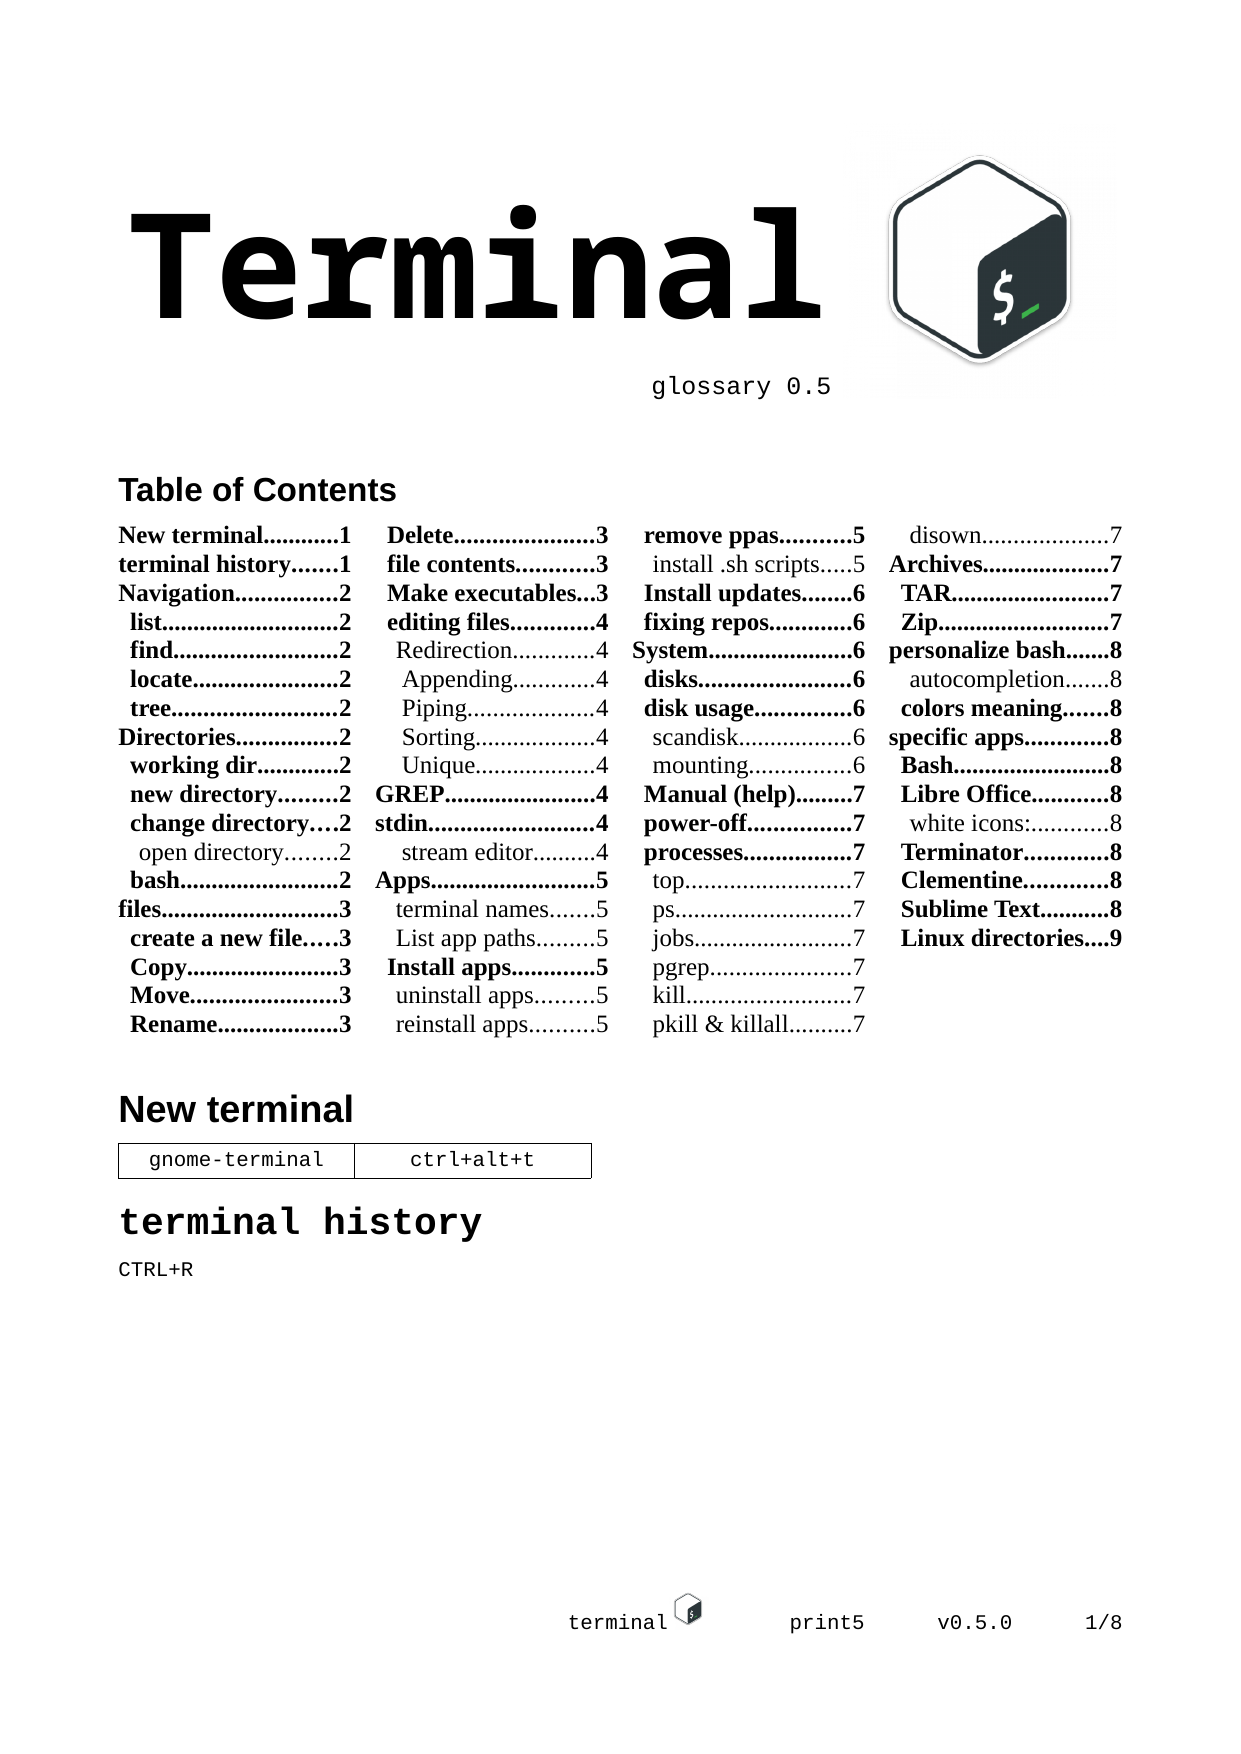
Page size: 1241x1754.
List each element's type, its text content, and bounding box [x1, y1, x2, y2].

text remove ppas 5 [644, 521, 865, 549]
text Rename 3 [130, 1009, 351, 1038]
text white icons: 8 [909, 808, 1122, 837]
text Clementine 8 [901, 866, 1122, 894]
text Redirection 4 [396, 636, 608, 664]
text disk usage 6 [644, 693, 865, 722]
text locate 2 [130, 664, 351, 693]
table_header gnome-terminal [119, 1144, 354, 1178]
text uninstall apps 5 [396, 981, 608, 1009]
text stdin 4 [375, 808, 608, 837]
text kill 7 [652, 981, 865, 1009]
text Appending 4 [402, 664, 608, 693]
text Install apps 5 [387, 952, 608, 981]
text working dir 2 [130, 751, 351, 779]
text change directory 2 [130, 808, 351, 837]
text install .sh scripts 5 [652, 549, 865, 578]
text fixing repos 6 [644, 607, 865, 636]
text Manual (help) 7 [644, 779, 865, 808]
text jobs 7 [652, 923, 865, 952]
text GREP 4 [375, 779, 608, 808]
text terminal names 5 [396, 894, 608, 923]
text personalize bash 8 [889, 636, 1122, 664]
text list 2 [130, 607, 351, 636]
text stream editor 4 [402, 837, 608, 866]
text power-off 7 [644, 808, 865, 837]
subtitle Table of Contents [118, 469, 1122, 508]
text Terminator 8 [901, 837, 1122, 866]
text bash 2 [130, 866, 351, 894]
text create a new file 3 [130, 923, 351, 952]
text top 7 [652, 866, 865, 894]
table_header [837, 118, 1123, 421]
text tree 2 [130, 693, 351, 722]
subtitle terminal history [118, 1203, 591, 1246]
picture [667, 1588, 709, 1630]
text reinstall apps 5 [396, 1009, 608, 1038]
text Sublime Text 8 [901, 894, 1122, 923]
text CTRL+R [118, 1258, 591, 1282]
text Bash 8 [901, 751, 1122, 779]
text Apps 5 [375, 866, 608, 894]
text new directory 2 [130, 779, 351, 808]
text disks 6 [644, 664, 865, 693]
text scandisk 6 [652, 722, 865, 751]
text mounting 6 [652, 751, 865, 779]
text Install updates 6 [644, 578, 865, 607]
text processes 7 [644, 837, 865, 866]
text TAR 7 [901, 578, 1122, 607]
text Zip 7 [901, 607, 1122, 636]
picture [842, 123, 1117, 399]
text file contents 3 [387, 549, 608, 578]
text specific apps 8 [889, 722, 1122, 751]
text Linux directories 9 [901, 923, 1122, 952]
text terminal history 1 [118, 549, 351, 578]
text Make executables 3 [387, 578, 608, 607]
text Directories 2 [118, 722, 351, 751]
text Sorting 4 [402, 722, 608, 751]
text Delete 3 [387, 521, 608, 549]
text List app paths 5 [396, 923, 608, 952]
text files 3 [118, 894, 351, 923]
text System 6 [632, 636, 865, 664]
text Navigation 2 [118, 578, 351, 607]
text disown 7 [909, 521, 1122, 549]
subtitle New terminal [118, 1087, 591, 1130]
text pkill & killall 7 [652, 1009, 865, 1038]
text Copy 3 [130, 952, 351, 981]
text Piping 4 [402, 693, 608, 722]
text Unique 4 [402, 751, 608, 779]
text open directory 2 [139, 837, 351, 866]
text autocompletion 8 [909, 664, 1122, 693]
text Move 3 [130, 981, 351, 1009]
table_header Terminal glossary 0.5 [118, 118, 837, 421]
text Archives 7 [889, 549, 1122, 578]
text New terminal 1 [118, 521, 351, 549]
text Libre Office 8 [901, 779, 1122, 808]
text pgrep 7 [652, 952, 865, 981]
text colors meaning 8 [901, 693, 1122, 722]
text find 2 [130, 636, 351, 664]
text editing files 4 [387, 607, 608, 636]
text ps 7 [652, 894, 865, 923]
table_header ctrl+alt+t [355, 1144, 591, 1178]
